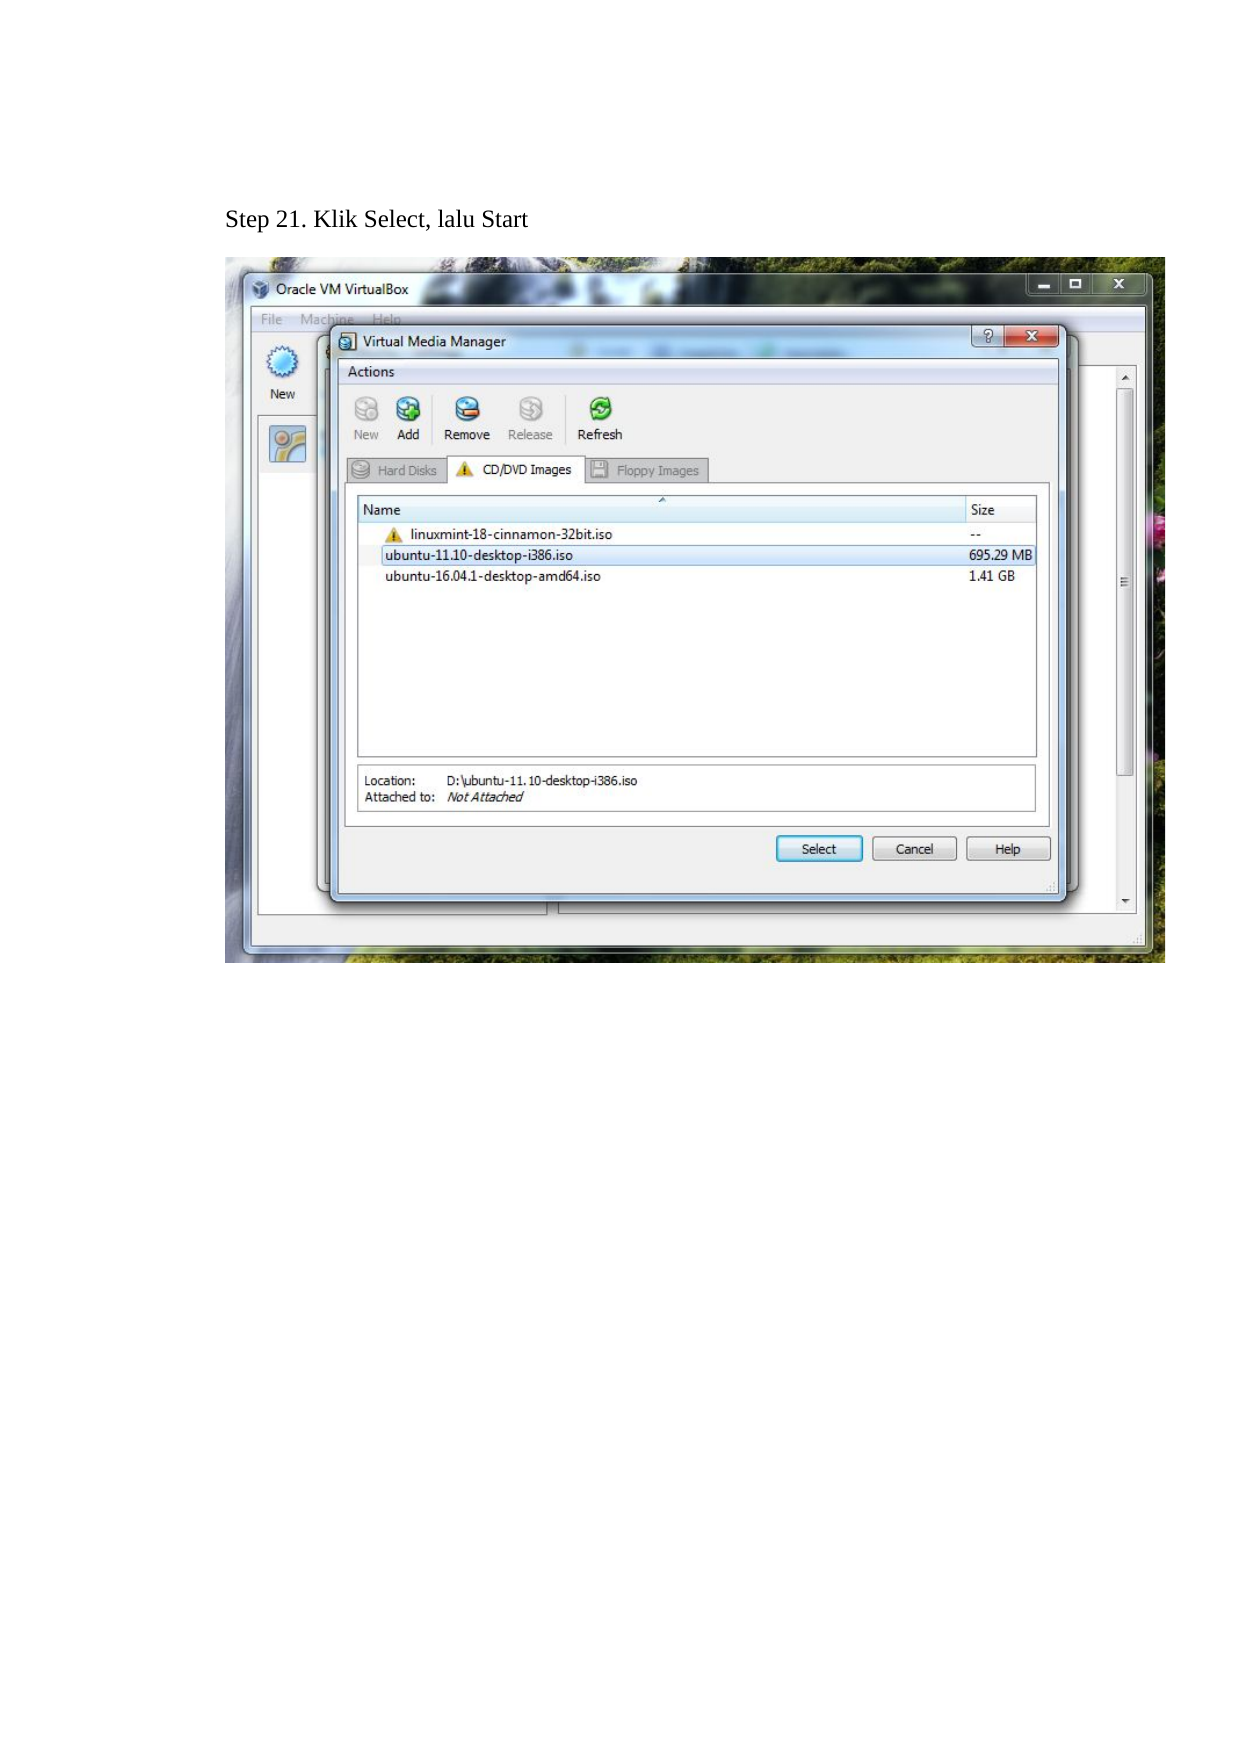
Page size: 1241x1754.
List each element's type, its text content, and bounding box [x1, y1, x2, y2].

picture [225, 257, 1166, 963]
text Step 21. Klik Select, lalu Start [150, 204, 1090, 233]
